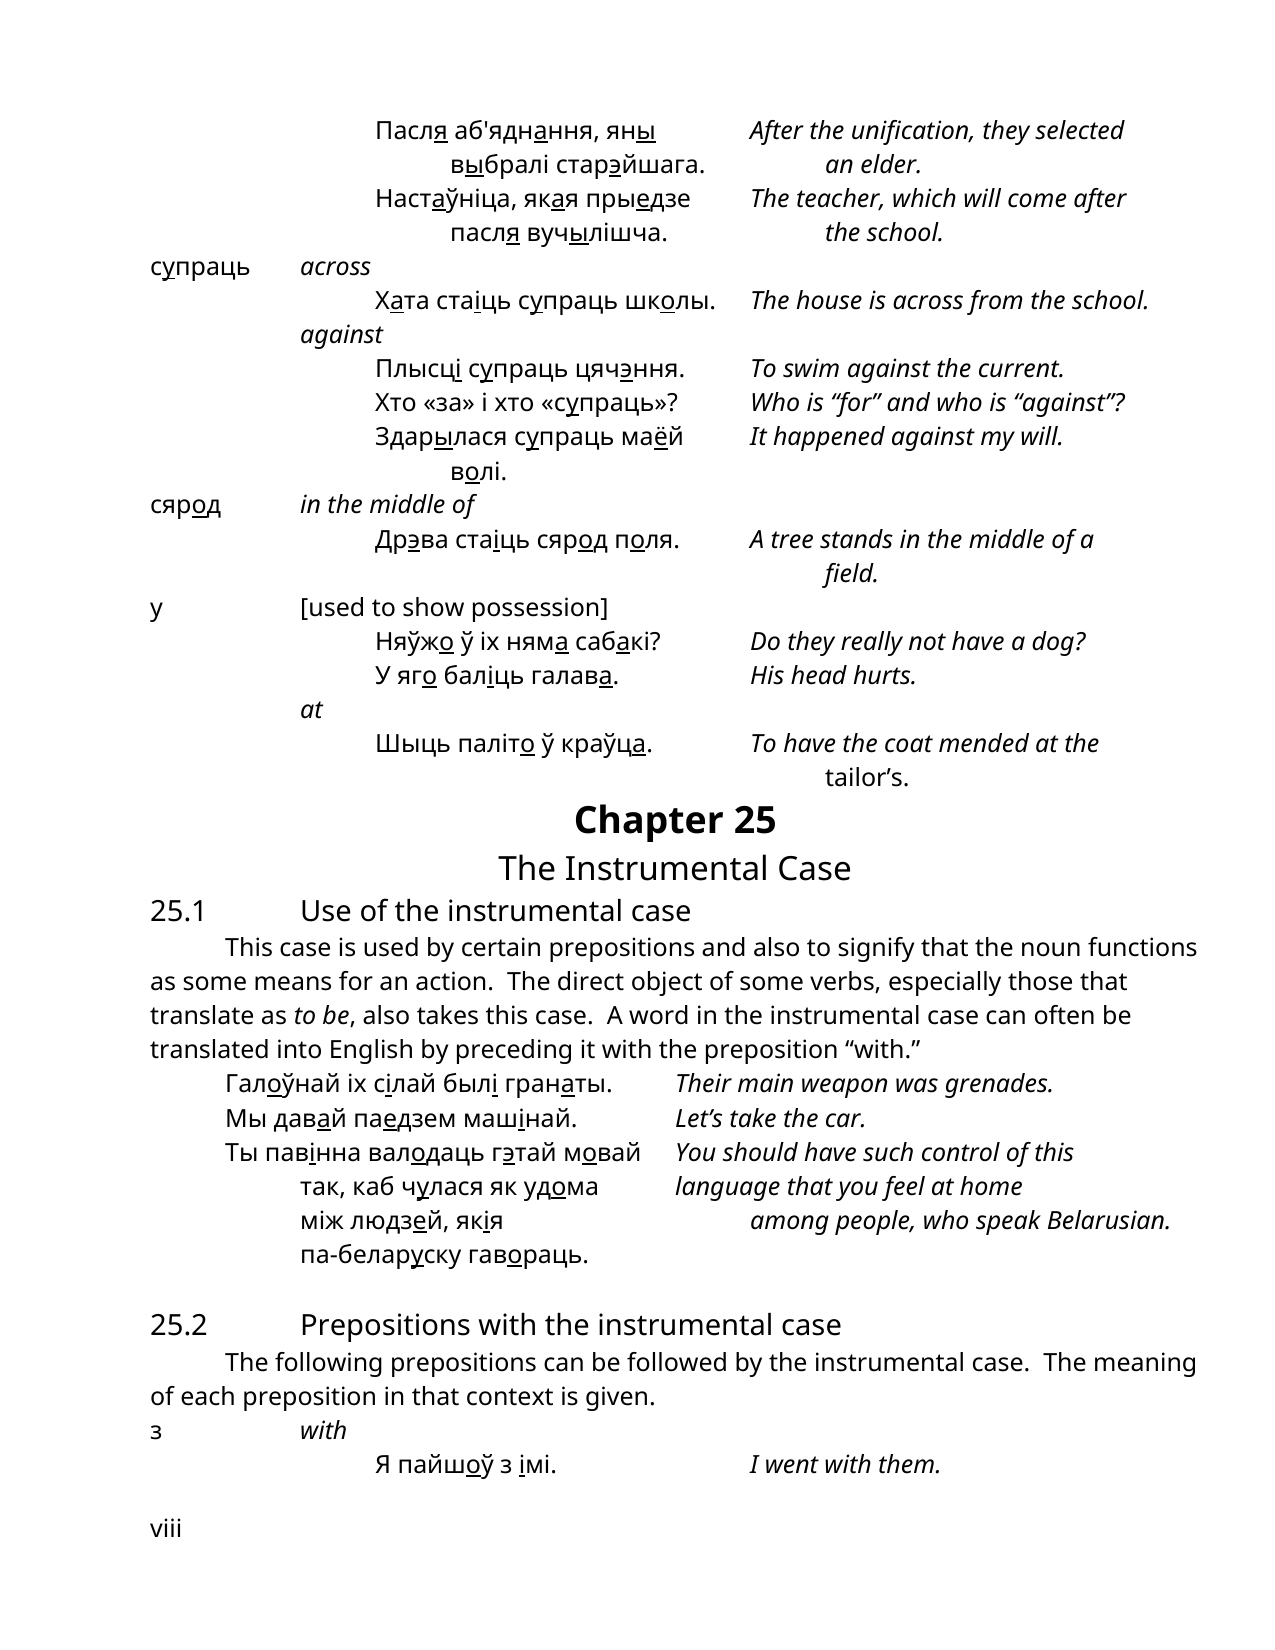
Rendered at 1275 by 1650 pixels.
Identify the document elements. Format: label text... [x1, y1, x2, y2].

text у [used to show possession] [150, 589, 1200, 623]
text Ты павінна валодаць гэтай мовай You should have such control of this [150, 1134, 1200, 1168]
text 25.2 Prepositions with the instrumental case [150, 1304, 1200, 1344]
text выбралі старэйшага. an elder. [375, 147, 1200, 181]
text па-беларуску гавораць. [150, 1236, 1200, 1271]
text Галоўнай іх сілай былі гранаты. Their main weapon was grenades. [150, 1066, 1200, 1100]
text Мы давай паедзем машінай. Let’s take the car. [150, 1100, 1200, 1134]
text так, каб чулася як удома language that you feel at home [150, 1168, 1200, 1202]
text супраць across [150, 249, 1200, 283]
text 25.1 Use of the instrumental case [150, 890, 1200, 930]
text against [150, 317, 1200, 351]
text Здарылася супраць маёй It happened against my will. [150, 419, 1200, 453]
text This case is used by certain prepositions and also to signify that the noun functions as some means for an action. The direct object of some verbs, especially those that translate as to be, also takes this case. A word in the instrumental case can often be translated into English by preceding it with the preposition “with.” [150, 930, 1200, 1066]
text пасля вучылішча. the school. [150, 215, 1200, 249]
subtitle Chapter 25 [150, 794, 1200, 845]
text Дрэва стаіць сярод поля. A tree stands in the middle of a [150, 521, 1200, 555]
text field. [150, 555, 1200, 589]
text Плысці супраць цячэння. To swim against the current. [150, 351, 1200, 385]
text Хата стаіць супраць школы. The house is across from the school. [150, 283, 1200, 317]
text Настаўніца, якая прыедзе The teacher, which will come after [150, 181, 1200, 215]
text У яго баліць галава. His head hurts. [150, 657, 1200, 692]
text Я пайшоў з імі. I went with them. [150, 1446, 1200, 1481]
text tailor’s. [150, 760, 1200, 794]
text Хто «за» і хто «супраць»? Who is “for” and who is “against”? [150, 385, 1200, 419]
text між людзей, якія among people, who speak Belarusian. [150, 1202, 1200, 1236]
text волі. [150, 453, 1200, 487]
text Шыць паліто ў краўца. To have the coat mended at the [150, 726, 1200, 760]
text Пасля аб'яднання, яны After the unification, they selected [150, 112, 1200, 147]
text сярод in the middle of [150, 487, 1200, 521]
text з with [150, 1412, 1200, 1446]
text Няўжо ў іх няма сабакі? Do they really not have a dog? [150, 623, 1200, 657]
text at [150, 692, 1200, 726]
text The following prepositions can be followed by the instrumental case. The meaning of each preposition in that context is given. [150, 1344, 1200, 1412]
subtitle The Instrumental Case [150, 845, 1200, 890]
